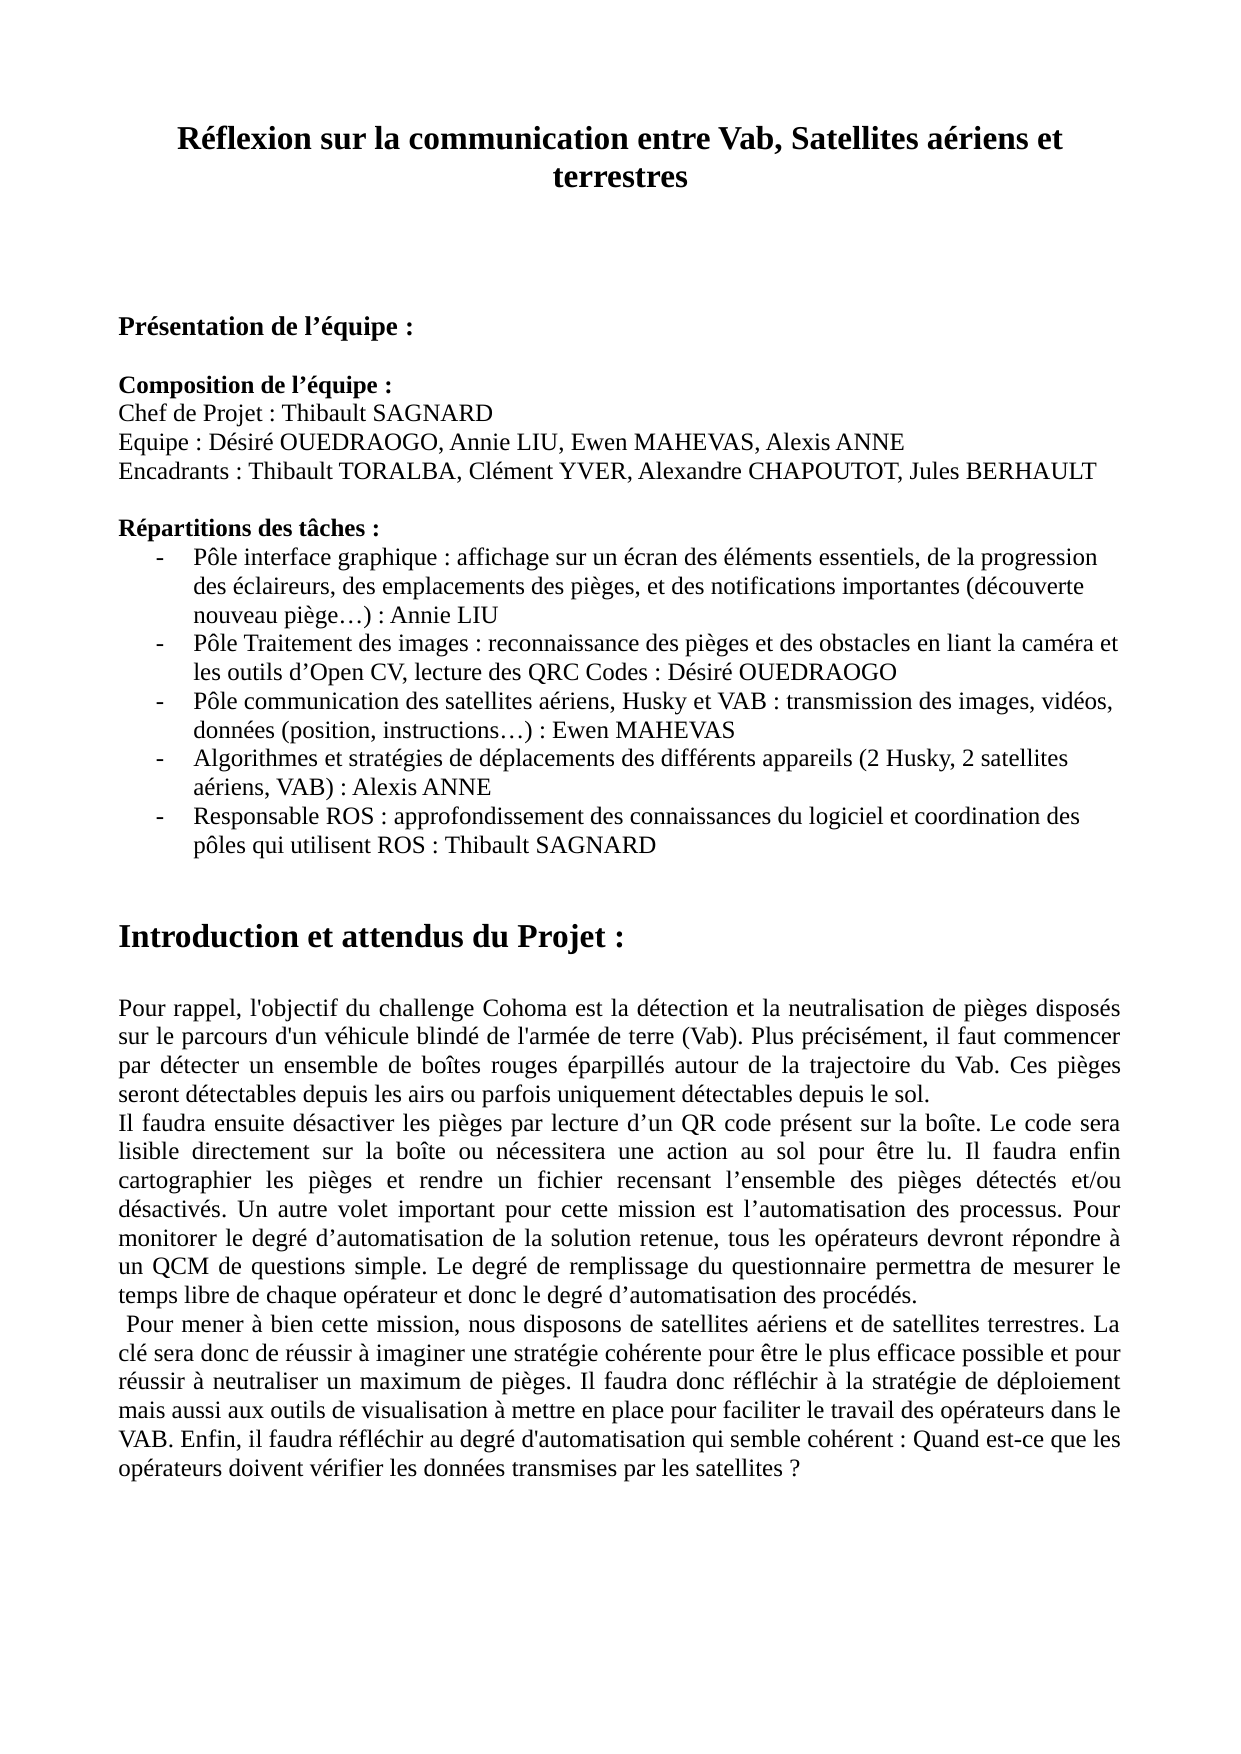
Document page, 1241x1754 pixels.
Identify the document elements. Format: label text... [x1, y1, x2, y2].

text Pour mener à bien cette mission, nous disposons de satellites aériens et de satellites terrestres. La clé sera donc de réussir à imaginer une stratégie cohérente pour être le plus efficace possible et pour réussir à neutraliser un maximum de pièges. Il faudra donc réfléchir à la stratégie de déploiement mais aussi aux outils de visualisation à mettre en place pour faciliter le travail des opérateurs dans le VAB. Enfin, il faudra réfléchir au degré d'automatisation qui semble cohérent : Quand est-ce que les opérateurs doivent vérifier les données transmises par les satellites ? [118, 1309, 1122, 1481]
text Pour rappel, l'objectif du challenge Cohoma est la détection et la neutralisation de pièges disposés sur le parcours d'un véhicule blindé de l'armée de terre (Vab). Plus précisément, il faut commencer par détecter un ensemble de boîtes rouges éparpillés autour de la trajectoire du Vab. Ces pièges seront détectables depuis les airs ou parfois uniquement détectables depuis le sol. [118, 993, 1122, 1108]
text Réflexion sur la communication entre Vab, Satellites aériens et terrestres [118, 118, 1122, 195]
list Pôle interface graphique : affichage sur un écran des éléments essentiels, de la progression des éclaireurs, des emplacements des pièges, et des notifications importantes (découverte nouveau piège…) : Annie LIU [156, 542, 1122, 628]
list Pôle communication des satellites aériens, Husky et VAB : transmission des images, vidéos, données (position, instructions…) : Ewen MAHEVAS [156, 686, 1122, 743]
text Il faudra ensuite désactiver les pièges par lecture d’un QR code présent sur la boîte. Le code sera lisible directement sur la boîte ou nécessitera une action au sol pour être lu. Il faudra enfin cartographier les pièges et rendre un fichier recensant l’ensemble des pièges détectés et/ou désactivés. Un autre volet important pour cette mission est l’automatisation des processus. Pour monitorer le degré d’automatisation de la solution retenue, tous les opérateurs devront répondre à un QCM de questions simple. Le degré de remplissage du questionnaire permettra de mesurer le temps libre de chaque opérateur et donc le degré d’automatisation des procédés. [118, 1108, 1122, 1309]
text Répartitions des tâches : [118, 513, 1122, 542]
text Composition de l’équipe : [118, 370, 1122, 398]
text Introduction et attendus du Projet : [118, 916, 1122, 954]
text Chef de Projet : Thibault SAGNARD [118, 398, 1122, 427]
list Pôle Traitement des images : reconnaissance des pièges et des obstacles en liant la caméra et les outils d’Open CV, lecture des QRC Codes : Désiré OUEDRAOGO [156, 628, 1122, 686]
text Equipe : Désiré OUEDRAOGO, Annie LIU, Ewen MAHEVAS, Alexis ANNE [118, 427, 1122, 456]
text Présentation de l’équipe : [118, 310, 1122, 341]
list Algorithmes et stratégies de déplacements des différents appareils (2 Husky, 2 satellites aériens, VAB) : Alexis ANNE [156, 743, 1122, 801]
list Responsable ROS : approfondissement des connaissances du logiciel et coordination des pôles qui utilisent ROS : Thibault SAGNARD [156, 801, 1122, 858]
text Encadrants : Thibault TORALBA, Clément YVER, Alexandre CHAPOUTOT, Jules BERHAULT [118, 456, 1122, 485]
